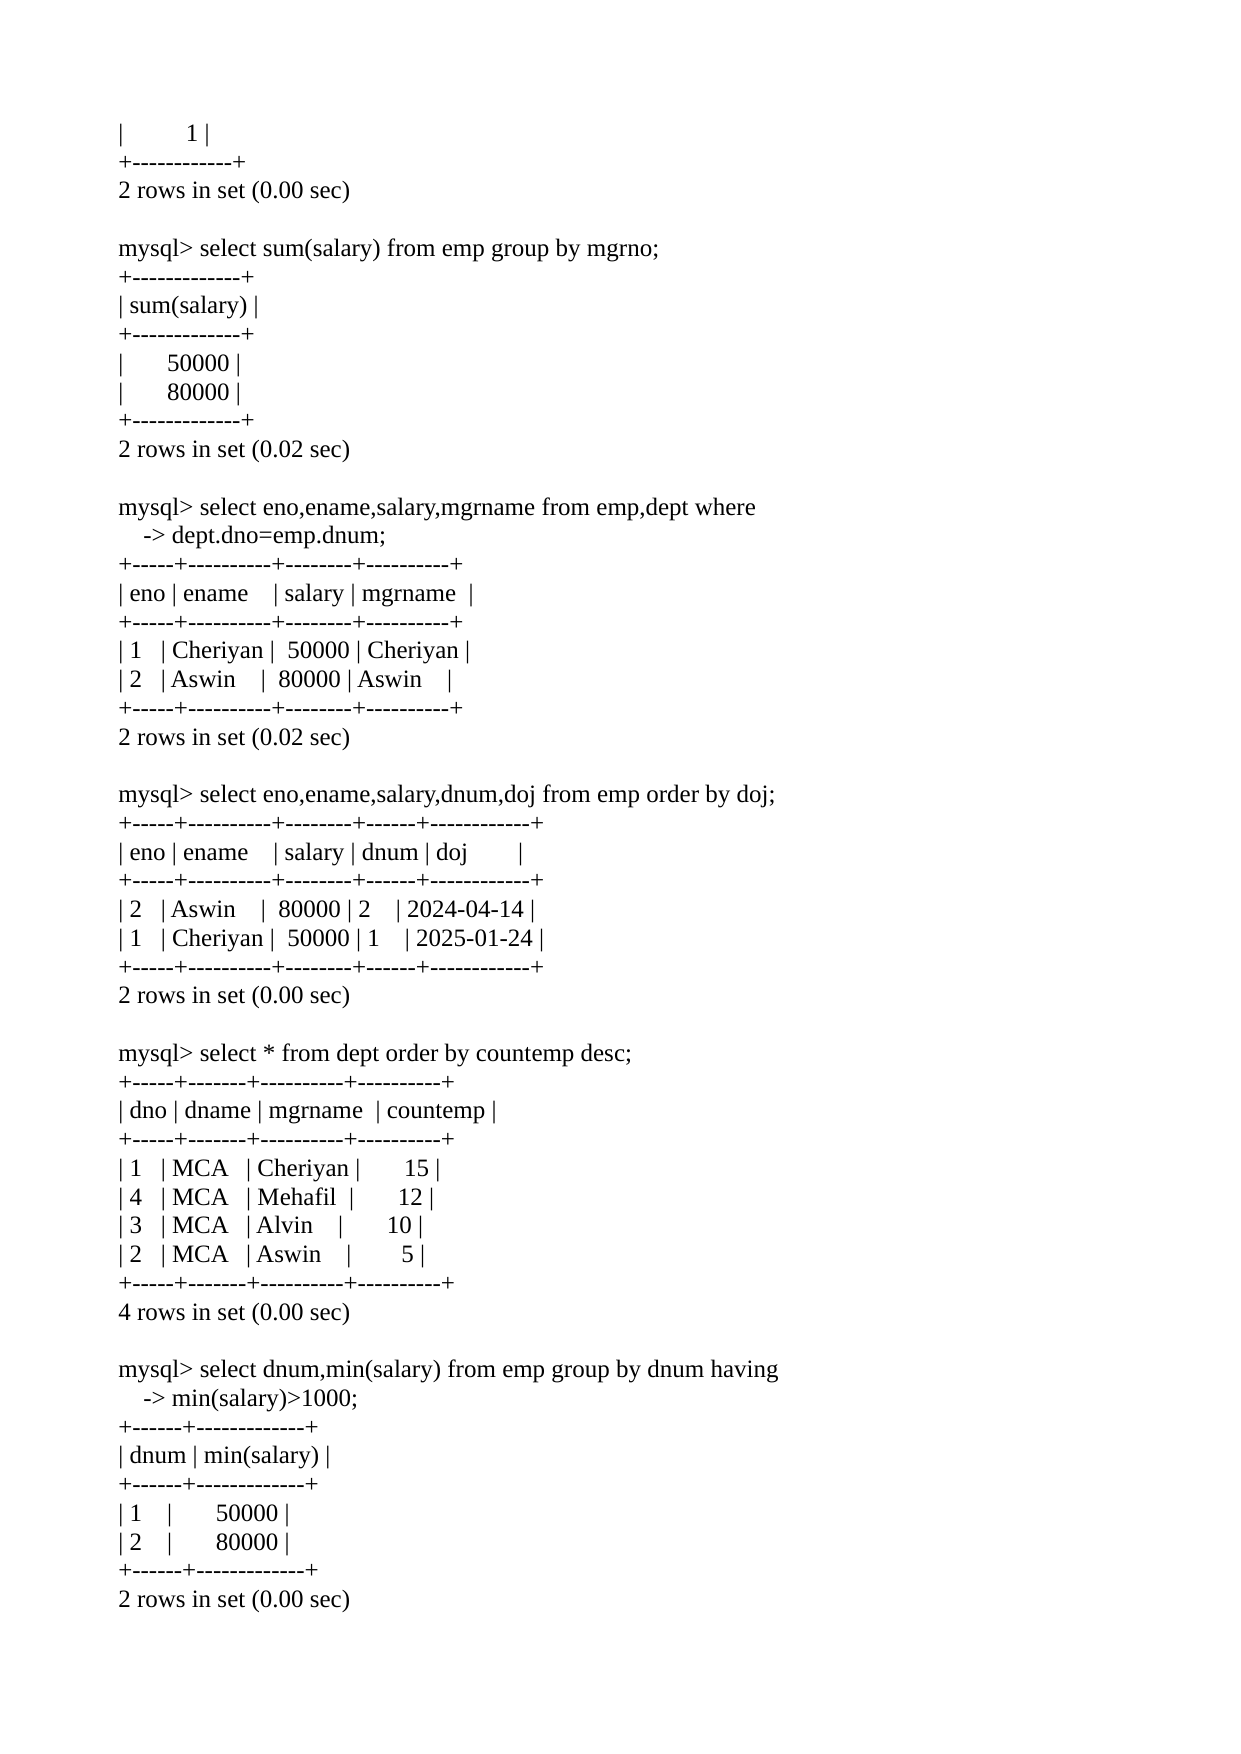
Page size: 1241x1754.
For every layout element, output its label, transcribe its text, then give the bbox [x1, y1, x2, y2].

text +------+-------------+ [118, 1469, 1122, 1498]
text | dno | dname | mgrname | countemp | [118, 1096, 1122, 1124]
text 2 rows in set (0.00 sec) [118, 176, 1122, 204]
text 4 rows in set (0.00 sec) [118, 1297, 1122, 1326]
text +-----+----------+--------+----------+ [118, 549, 1122, 578]
text | 1 | Cheriyan | 50000 | Cheriyan | [118, 636, 1122, 664]
text | 2 | Aswin | 80000 | Aswin | [118, 664, 1122, 693]
text +-----+----------+--------+----------+ [118, 607, 1122, 636]
text 2 rows in set (0.02 sec) [118, 722, 1122, 751]
text +------+-------------+ [118, 1412, 1122, 1441]
text 2 rows in set (0.00 sec) [118, 1584, 1122, 1613]
text | 2 | 80000 | [118, 1527, 1122, 1556]
text +------------+ [118, 147, 1122, 176]
text -> min(salary)>1000; [118, 1383, 1122, 1412]
text | 80000 | [118, 377, 1122, 406]
text +-----+-------+----------+----------+ [118, 1124, 1122, 1153]
text | 1 | [118, 118, 1122, 147]
text +-------------+ [118, 262, 1122, 291]
text -> dept.dno=emp.dnum; [118, 521, 1122, 549]
text +-----+----------+--------+------+------------+ [118, 866, 1122, 894]
text | 4 | MCA | Mehafil | 12 | [118, 1182, 1122, 1211]
text +-------------+ [118, 319, 1122, 348]
text | 3 | MCA | Alvin | 10 | [118, 1211, 1122, 1239]
text | eno | ename | salary | dnum | doj | [118, 837, 1122, 866]
text 2 rows in set (0.02 sec) [118, 434, 1122, 463]
text | eno | ename | salary | mgrname | [118, 578, 1122, 607]
text mysql> select dnum,min(salary) from emp group by dnum having [118, 1354, 1122, 1383]
text | 1 | Cheriyan | 50000 | 1 | 2025-01-24 | [118, 923, 1122, 952]
text mysql> select eno,ename,salary,mgrname from emp,dept where [118, 492, 1122, 521]
text 2 rows in set (0.00 sec) [118, 981, 1122, 1009]
text mysql> select eno,ename,salary,dnum,doj from emp order by doj; [118, 779, 1122, 808]
text +-----+-------+----------+----------+ [118, 1268, 1122, 1297]
text mysql> select * from dept order by countemp desc; [118, 1038, 1122, 1067]
text | 1 | 50000 | [118, 1498, 1122, 1527]
text +-----+----------+--------+------+------------+ [118, 808, 1122, 837]
text | dnum | min(salary) | [118, 1441, 1122, 1469]
text +-------------+ [118, 406, 1122, 434]
text | 2 | Aswin | 80000 | 2 | 2024-04-14 | [118, 894, 1122, 923]
text | 2 | MCA | Aswin | 5 | [118, 1239, 1122, 1268]
text | sum(salary) | [118, 291, 1122, 319]
text | 50000 | [118, 348, 1122, 377]
text +-----+-------+----------+----------+ [118, 1067, 1122, 1096]
text mysql> select sum(salary) from emp group by mgrno; [118, 233, 1122, 262]
text +-----+----------+--------+------+------------+ [118, 952, 1122, 981]
text +------+-------------+ [118, 1556, 1122, 1584]
text +-----+----------+--------+----------+ [118, 693, 1122, 722]
text | 1 | MCA | Cheriyan | 15 | [118, 1153, 1122, 1182]
